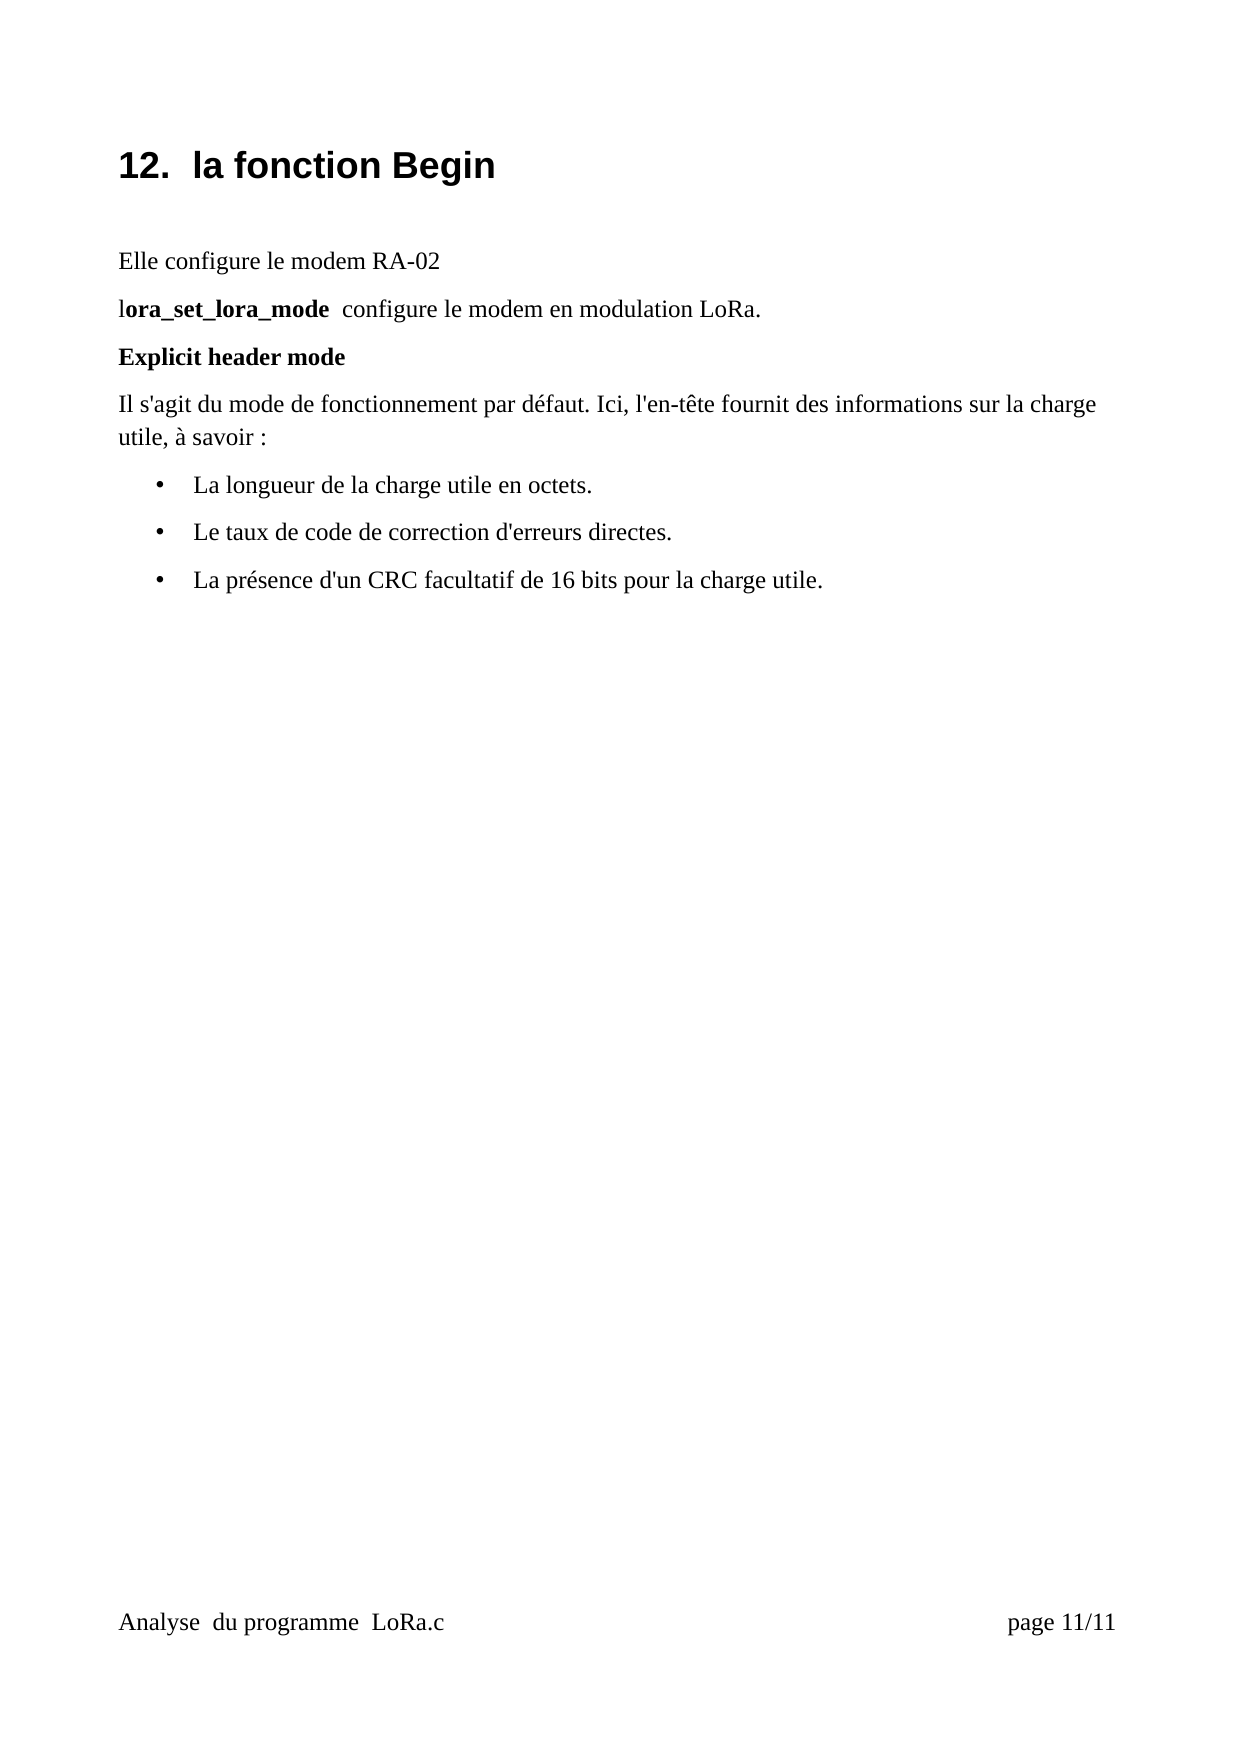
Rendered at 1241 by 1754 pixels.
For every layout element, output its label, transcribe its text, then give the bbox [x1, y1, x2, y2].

text Elle configure le modem RA-02 [118, 246, 1122, 275]
list La longueur de la charge utile en octets. [156, 470, 1122, 498]
subtitle la fonction Begin [118, 143, 1122, 186]
text Il s'agit du mode de fonctionnement par défaut. Ici, l'en-tête fournit des informations sur la charge utile, à savoir : [118, 389, 1122, 451]
text lora_set_lora_mode configure le modem en modulation LoRa. [118, 294, 1122, 323]
list Le taux de code de correction d'erreurs directes. [156, 517, 1122, 546]
list La présence d'un CRC facultatif de 16 bits pour la charge utile. [156, 565, 1122, 594]
text Explicit header mode [118, 342, 1122, 370]
